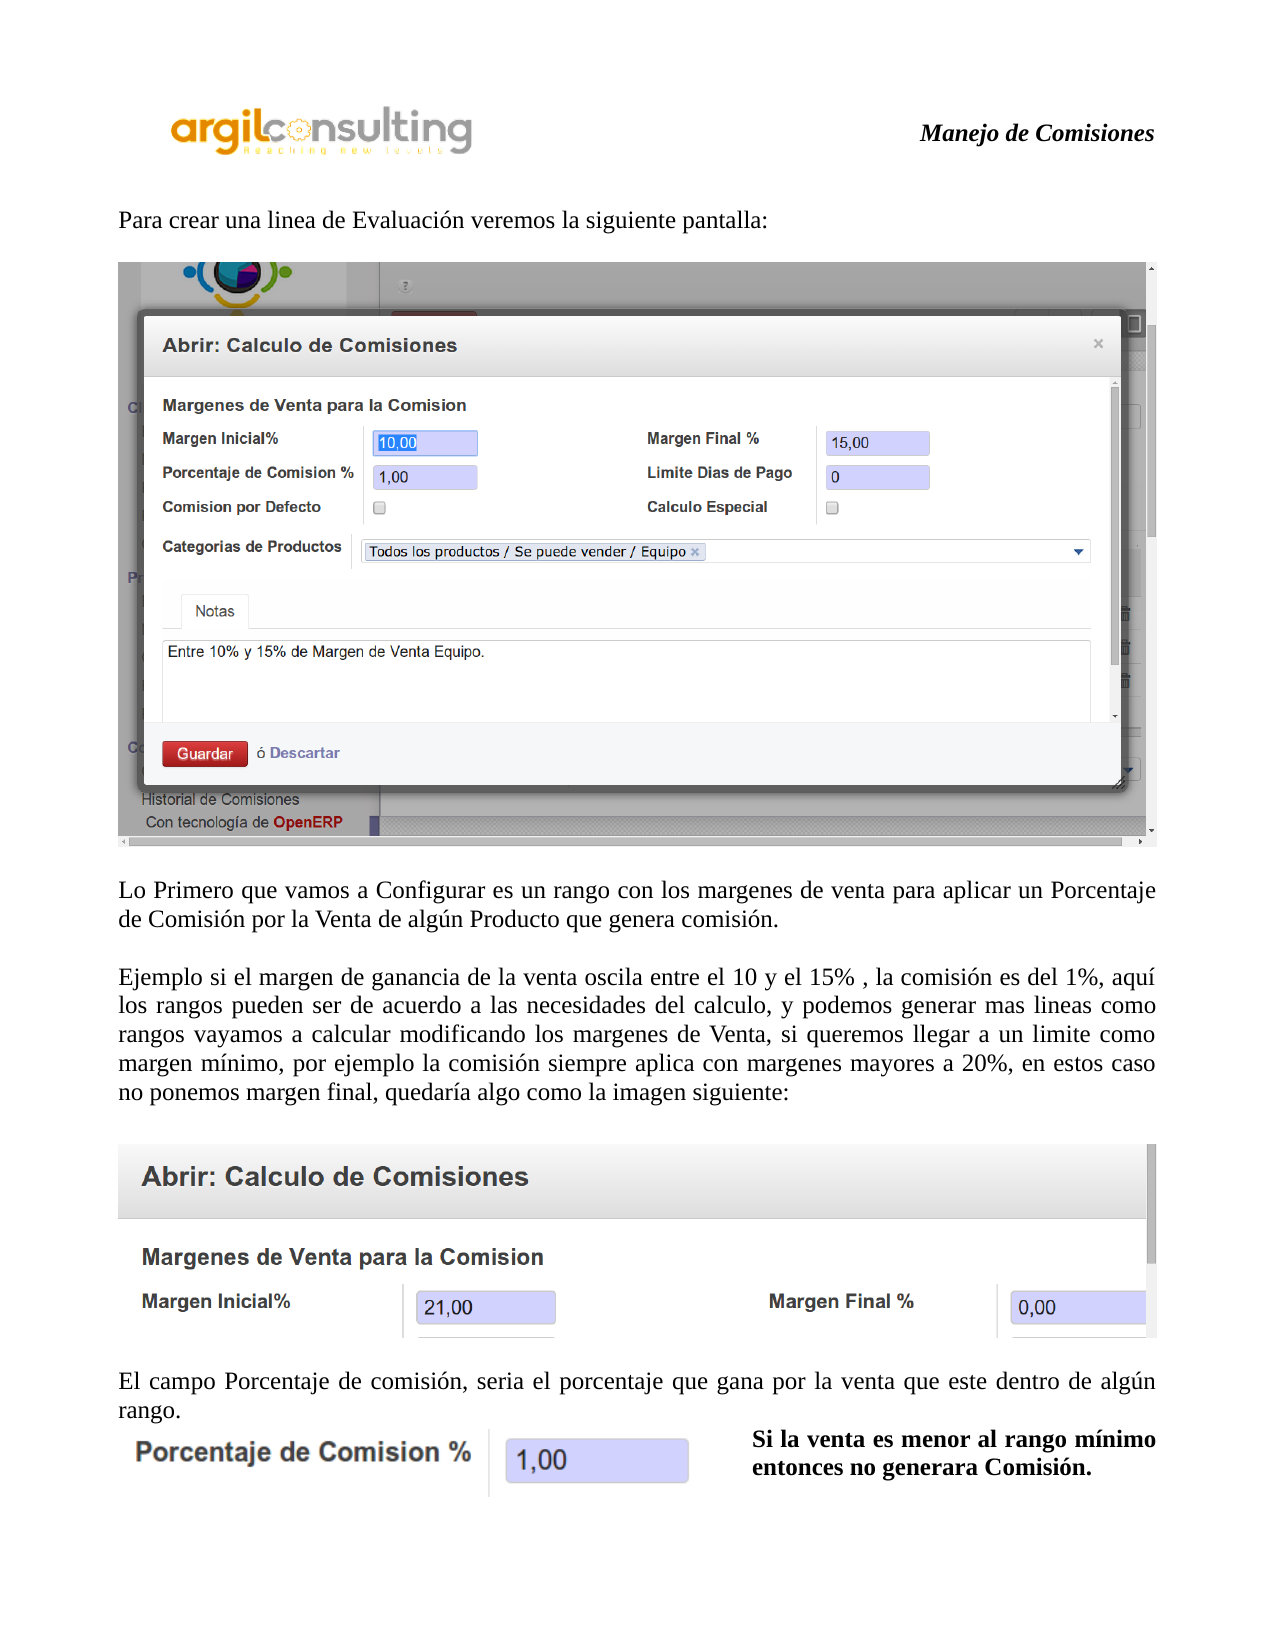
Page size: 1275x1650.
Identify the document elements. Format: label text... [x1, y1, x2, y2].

text Ejemplo si el margen de ganancia de la venta oscila entre el 10 y el 15% , la comisión es del 1%, aquí los rangos pueden ser de acuerdo a las necesidades del calculo, y podemos generar mas lineas como rangos vayamos a calcular modificando los margenes de Venta, si queremos llegar a un limite como margen mínimo, por ejemplo la comisión siempre aplica con margenes mayores a 20%, en estos caso no ponemos margen final, quedaría algo como la imagen siguiente: [118, 962, 1157, 1105]
picture [153, 99, 487, 161]
picture [118, 262, 1157, 847]
text Si la venta es menor al rango mínimo entonces no generara Comisión. [118, 1424, 1157, 1481]
text Para crear una linea de Evaluación veremos la siguiente pantalla: [118, 205, 1157, 234]
text Lo Primero que vamos a Configurar es un rango con los margenes de venta para aplicar un Porcentaje de Comisión por la Venta de algún Producto que genera comisión. [118, 875, 1157, 933]
text El campo Porcentaje de comisión, seria el porcentaje que gana por la venta que este dentro de algún rango. [118, 1366, 1157, 1424]
picture [118, 1144, 1157, 1338]
picture [112, 1429, 752, 1497]
